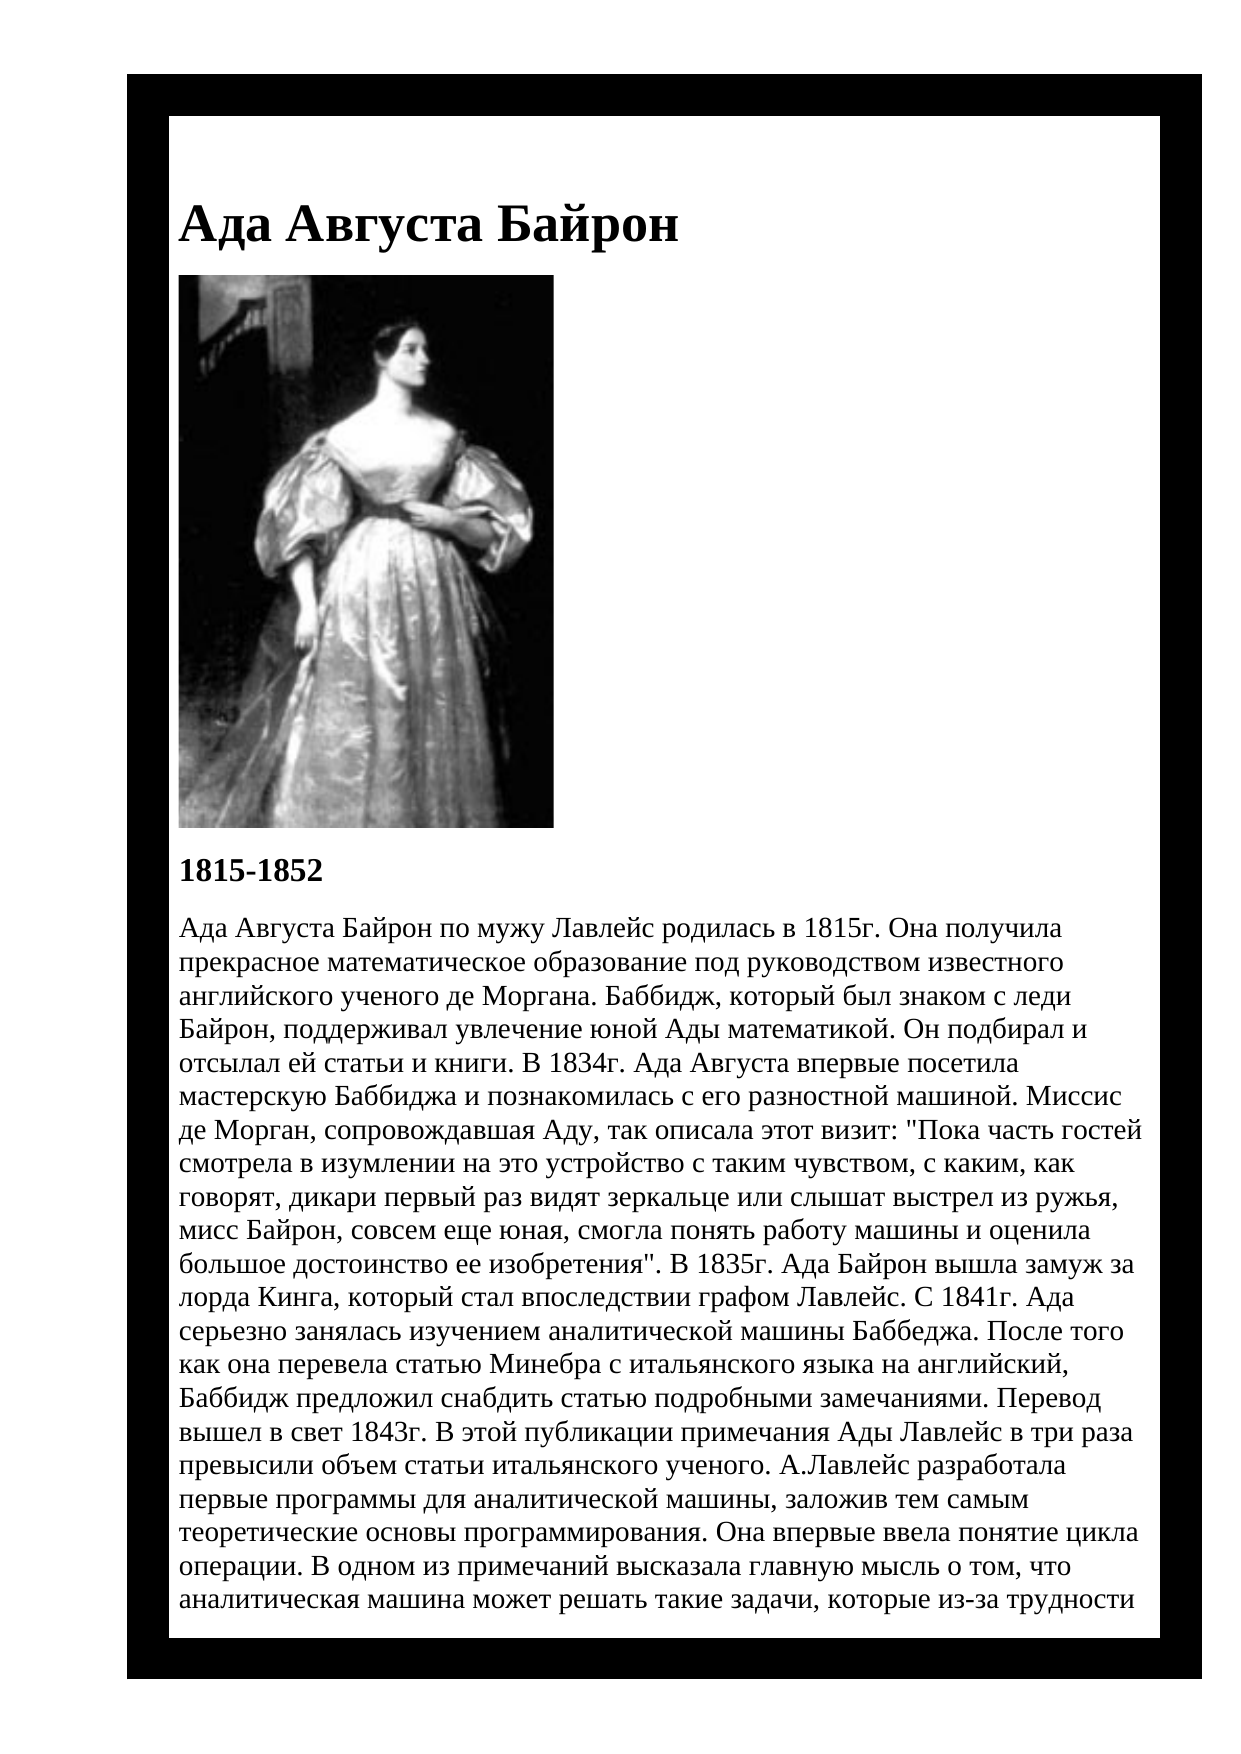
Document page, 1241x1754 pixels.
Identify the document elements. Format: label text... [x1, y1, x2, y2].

subtitle Ада Августа Байрон по мужу Лавлейс родилась в 1815г. Она получила прекрасное математическое образование под руководством известного английского ученого де Моргана. Баббидж, который был знаком с леди Байрон, поддерживал увлечение юной Ады математикой. Он подбирал и отсылал ей статьи и книги. В 1834г. Ада Августа впервые посетила мастерскую Баббиджа и познакомилась с его разностной машиной. Миссис де Морган, сопровождавшая Аду, так описала этот визит: "Пока часть гостей смотрела в изумлении на это устройство с таким чувством, с каким, как говорят, дикари первый раз видят зеркальце или слышат выстрел из ружья, мисс Байрон, совсем еще юная, смогла понять работу машины и оценила большое достоинство ее изобретения". В 1835г. Ада Байрон вышла замуж за лорда Кинга, который стал впоследствии графом Лавлейс. С 1841г. Ада серьезно занялась изучением аналитической машины Баббеджа. После того как она перевела статью Минебра с итальянского языка на английский, Баббидж предложил снабдить статью подробными замечаниями. Перевод вышел в свет 1843г. В этой публикации примечания Ады Лавлейс в три раза превысили объем статьи итальянского ученого. А.Лавлейс разработала первые программы для аналитической машины, заложив тем самым теоретические основы программирования. Она впервые ввела понятие цикла операции. В одном из примечаний высказала главную мысль о том, что аналитическая машина может решать такие задачи, которые из-за трудности [179, 911, 1152, 1615]
subtitle 1815-1852 [179, 850, 1152, 888]
subtitle Ада Августа Байрон [179, 191, 1152, 253]
